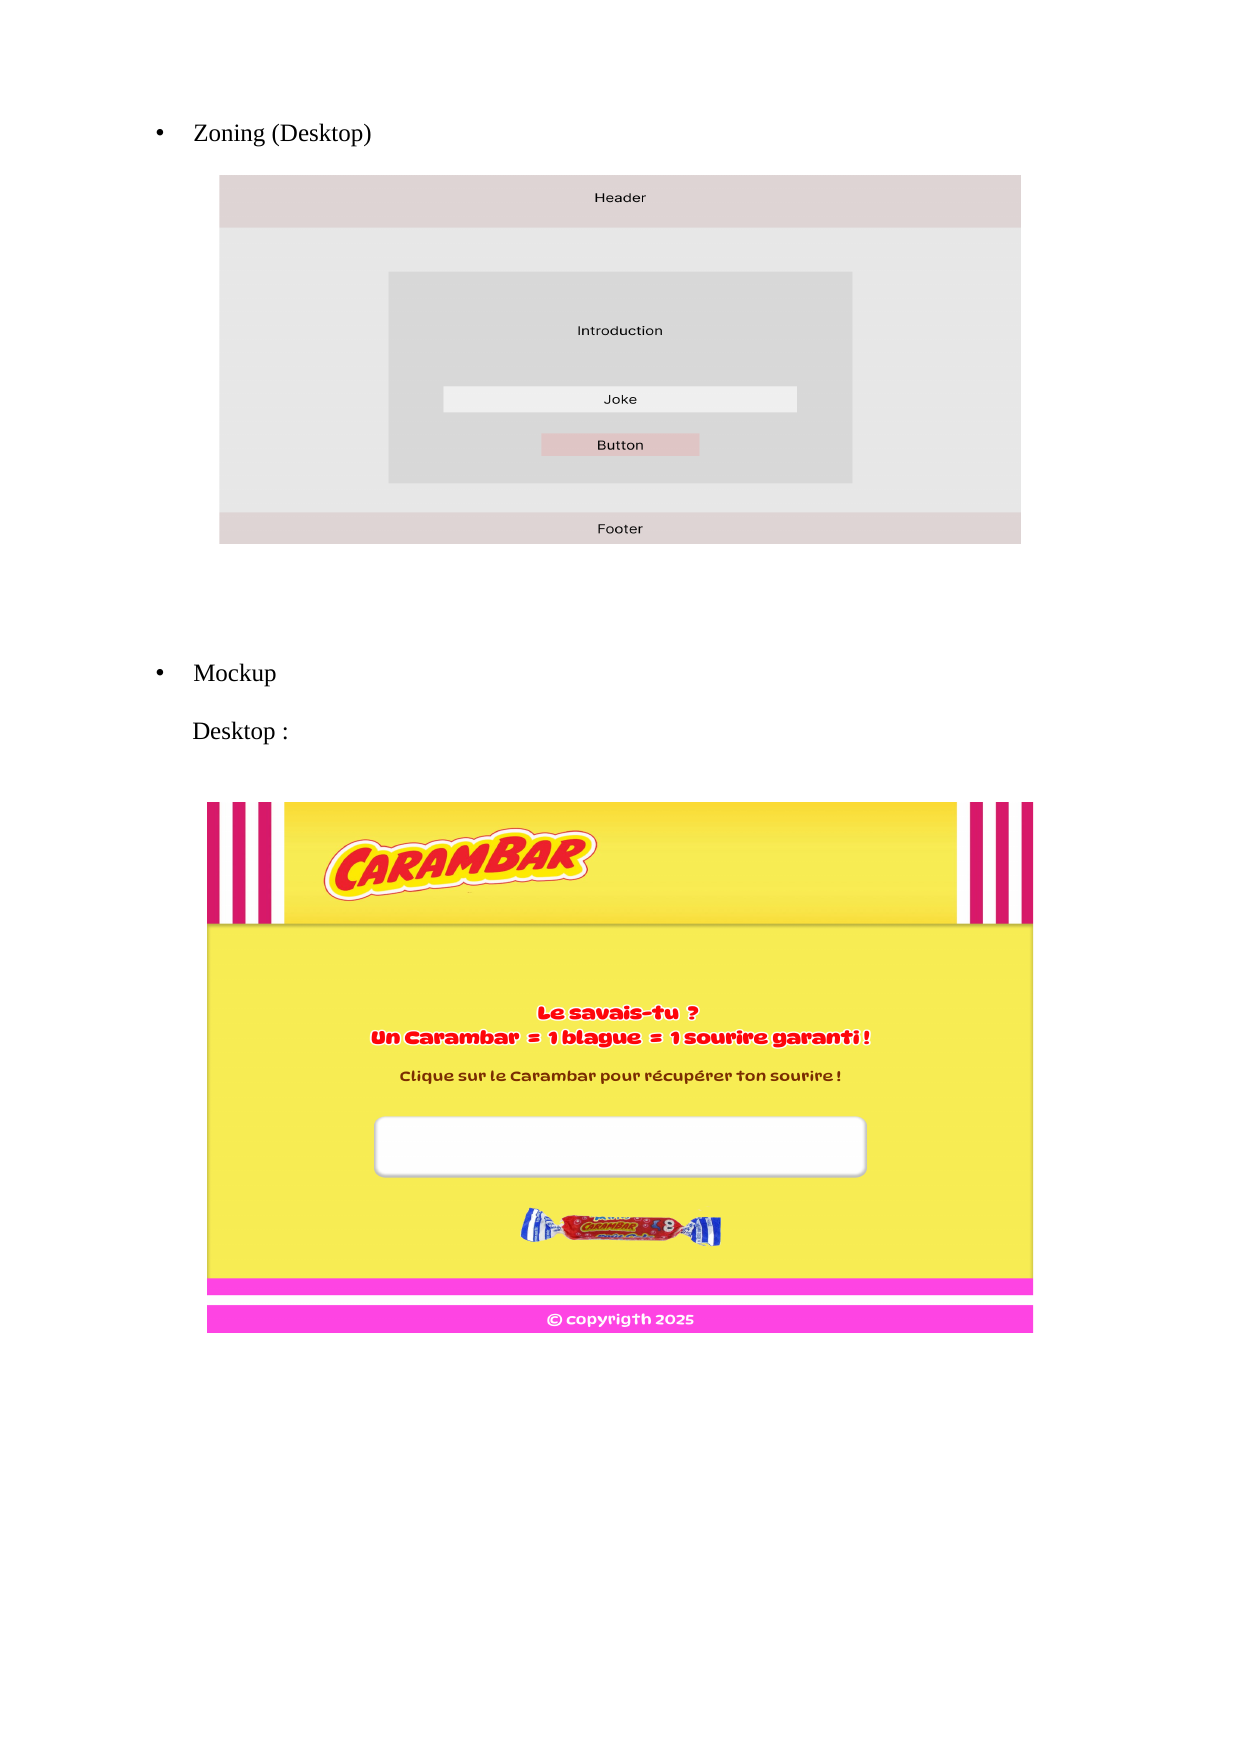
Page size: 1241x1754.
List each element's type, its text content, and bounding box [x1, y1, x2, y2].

picture [219, 175, 1021, 544]
picture [207, 802, 1034, 1333]
list Mockup [156, 658, 1122, 687]
list Zoning (Desktop) [156, 118, 1122, 147]
text Desktop : [118, 716, 1122, 745]
